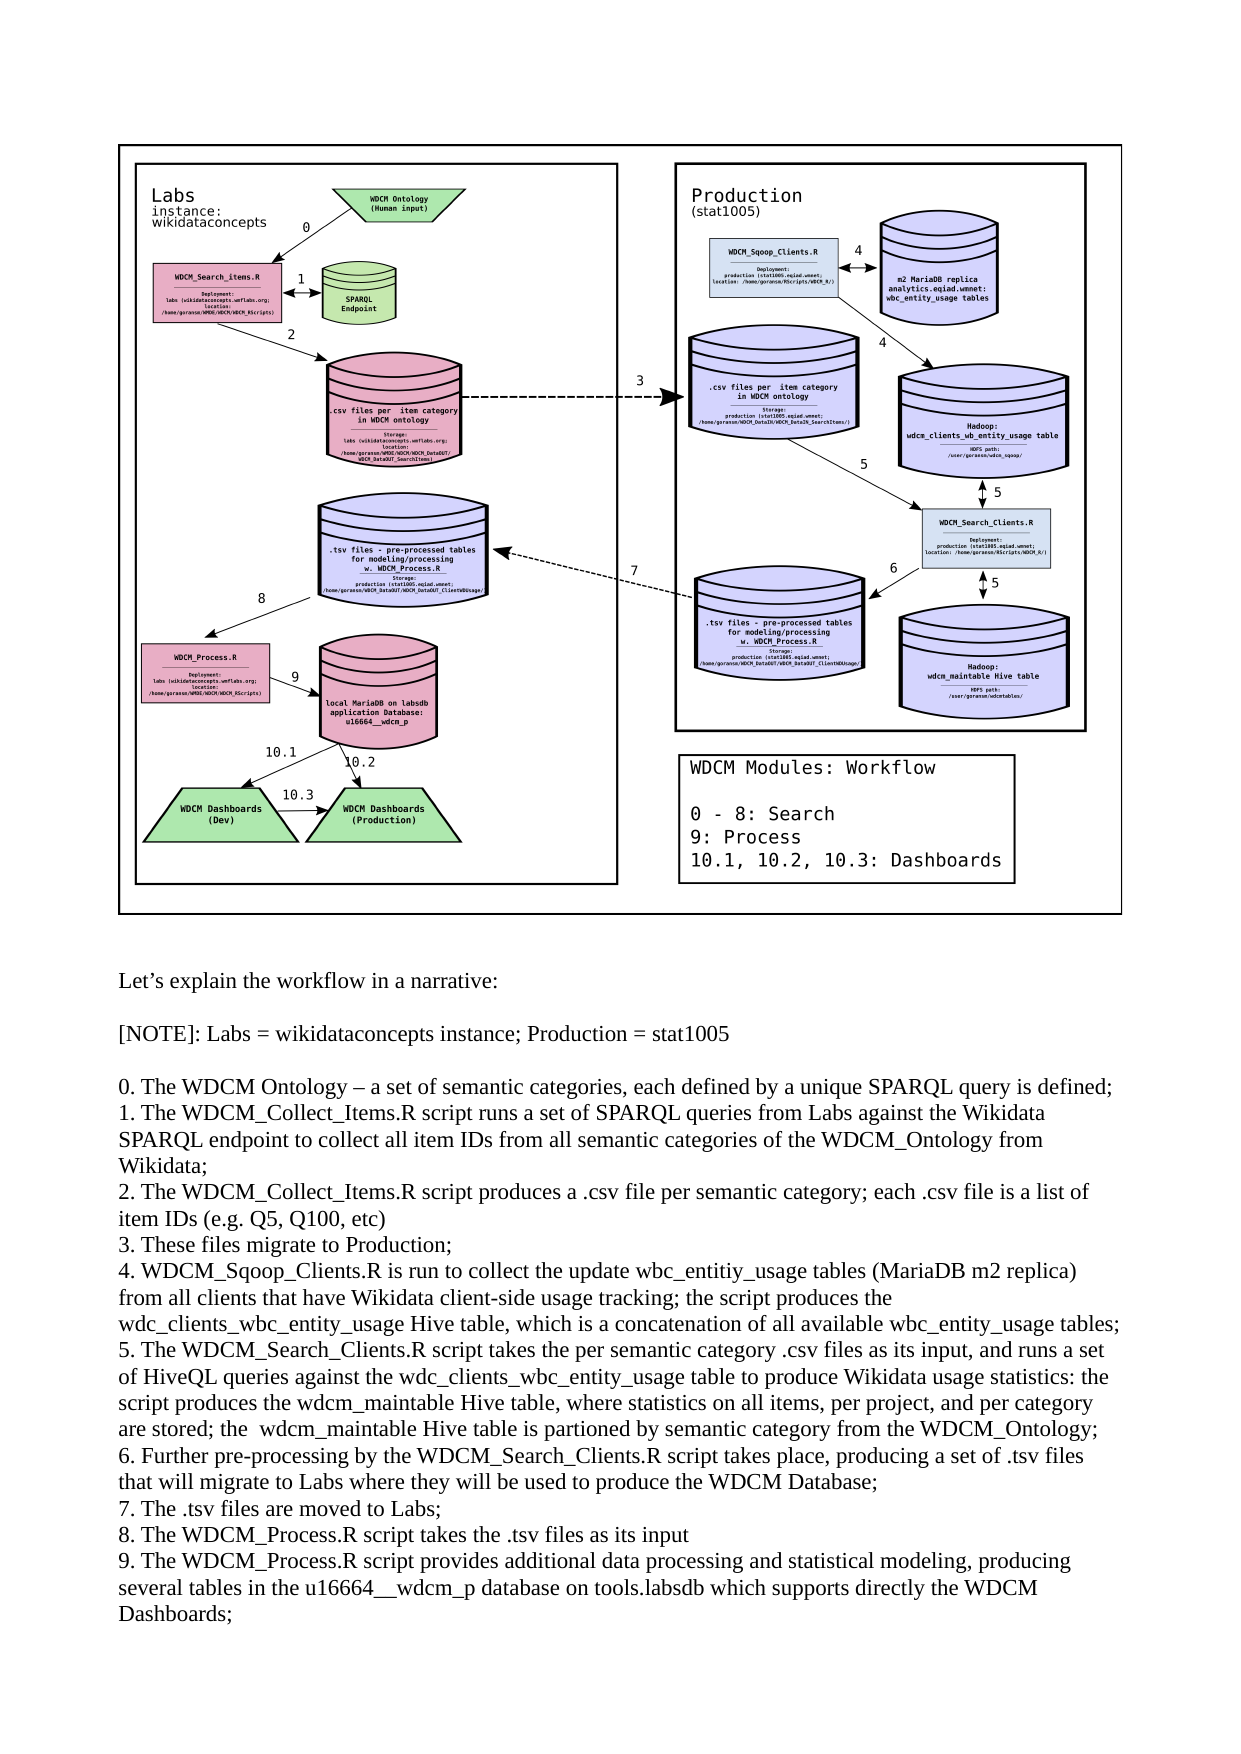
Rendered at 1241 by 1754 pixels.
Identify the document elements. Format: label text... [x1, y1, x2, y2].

text 5. The WDCM_Search_Clients.R script takes the per semantic category .csv files as its input, and runs a set of HiveQL queries against the wdc_clients_wbc_entity_usage table to produce Wikidata usage statistics: the script produces the wdcm_maintable Hive table, where statistics on all items, per project, and per category are stored; the wdcm_maintable Hive table is partioned by semantic category from the WDCM_Ontology; [118, 1336, 1122, 1442]
text 3. These files migrate to Production; [118, 1231, 1122, 1257]
text 6. Further pre-processing by the WDCM_Search_Clients.R script takes place, producing a set of .tsv files that will migrate to Labs where they will be used to produce the WDCM Database; [118, 1442, 1122, 1494]
text 1. The WDCM_Collect_Items.R script runs a set of SPARQL queries from Labs against the Wikidata SPARQL endpoint to collect all item IDs from all semantic categories of the WDCM_Ontology from Wikidata; [118, 1099, 1122, 1178]
text 0. The WDCM Ontology – a set of semantic categories, each defined by a unique SPARQL query is defined; [118, 1073, 1122, 1099]
picture [118, 144, 1123, 915]
text [NOTE]: Labs = wikidataconcepts instance; Production = stat1005 [118, 1020, 1122, 1047]
text 8. The WDCM_Process.R script takes the .tsv files as its input [118, 1521, 1122, 1547]
text Let’s explain the workflow in a narrative: [118, 967, 1122, 994]
text 9. The WDCM_Process.R script provides additional data processing and statistical modeling, producing several tables in the u16664__wdcm_p database on tools.labsdb which supports directly the WDCM Dashboards; [118, 1547, 1122, 1626]
text 7. The .tsv files are moved to Labs; [118, 1494, 1122, 1521]
text 2. The WDCM_Collect_Items.R script produces a .csv file per semantic category; each .csv file is a list of item IDs (e.g. Q5, Q100, etc) [118, 1178, 1122, 1231]
text 4. WDCM_Sqoop_Clients.R is run to collect the update wbc_entitiy_usage tables (MariaDB m2 replica) from all clients that have Wikidata client-side usage tracking; the script produces the wdc_clients_wbc_entity_usage Hive table, which is a concatenation of all available wbc_entity_usage tables; [118, 1257, 1122, 1336]
